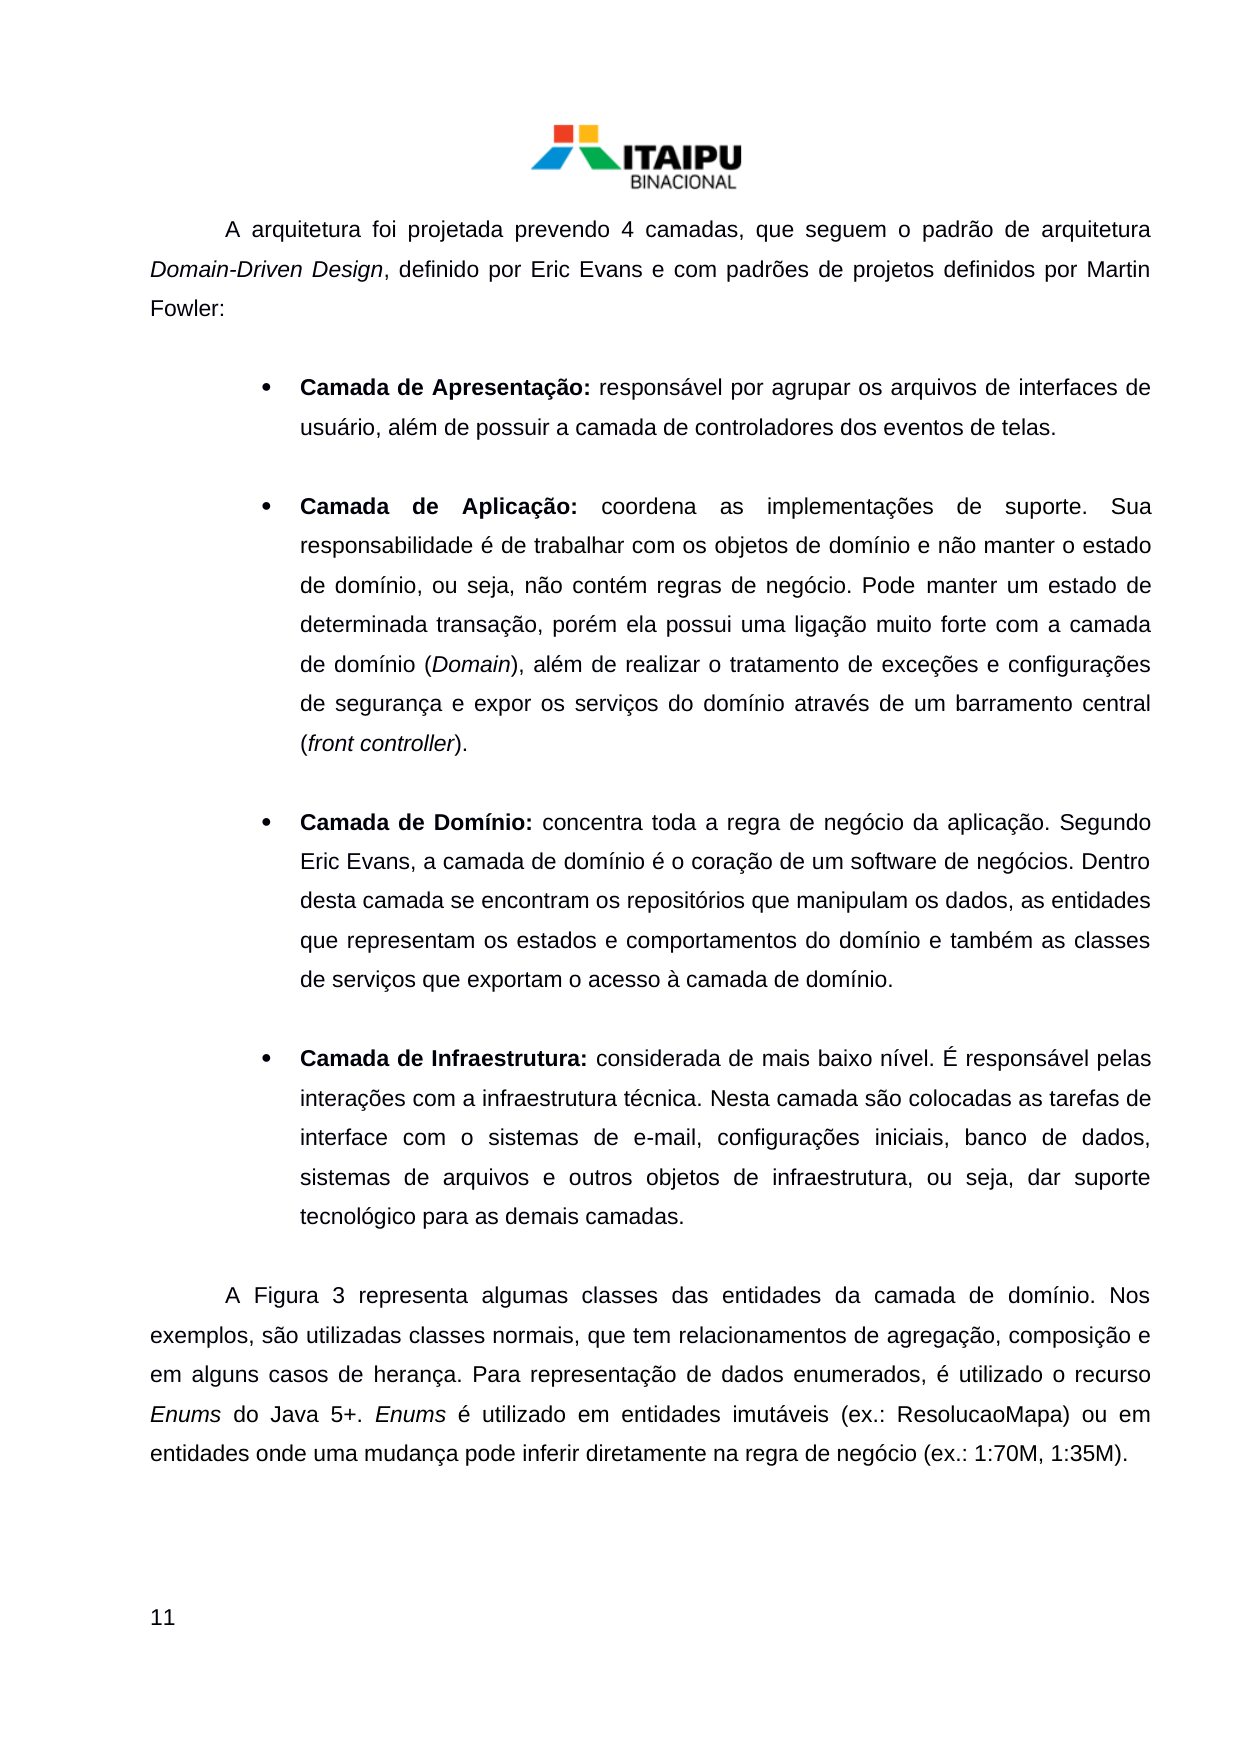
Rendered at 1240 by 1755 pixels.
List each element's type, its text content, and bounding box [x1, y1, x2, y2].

list Camada de Apresentação: responsável por agrupar os arquivos de interfaces de usuário, além de possuir a camada de controladores dos eventos de telas. [262, 374, 1152, 440]
list Camada de Infraestrutura: considerada de mais baixo nível. É responsável pelas interações com a infraestrutura técnica. Nesta camada são colocadas as tarefas de interface com o sistemas de e-mail, configurações iniciais, banco de dados, sistemas de arquivos e outros objetos de infraestrutura, ou seja, dar suporte tecnológico para as demais camadas. [262, 1045, 1152, 1230]
list Camada de Domínio: concentra toda a regra de negócio da aplicação. Segundo Eric Evans, a camada de domínio é o coração de um software de negócios. Dentro desta camada se encontram os repositórios que manipulam os dados, as entidades que representam os estados e comportamentos do domínio e também as classes de serviços que exportam o acesso à camada de domínio. [262, 808, 1152, 993]
list Camada de Aplicação: coordena as implementações de suporte. Sua responsabilidade é de trabalhar com os objetos de domínio e não manter o estado de domínio, ou seja, não contém regras de negócio. Pode manter um estado de determinada transação, porém ela possui uma ligação muito forte com a camada de domínio (Domain), além de realizar o tratamento de exceções e configurações de segurança e expor os serviços do domínio através de um barramento central (front controller). [262, 493, 1152, 756]
text A Figura 3 representa algumas classes das entidades da camada de domínio. Nos exemplos, são utilizadas classes normais, que tem relacionamentos de agregação, composição e em alguns casos de herança. Para representação de dados enumerados, é utilizado o recurso Enums do Java 5+. Enums é utilizado em entidades imutáveis (ex.: ResolucaoMapa) ou em entidades onde uma mudança pode inferir diretamente na regra de negócio (ex.: 1:70M, 1:35M). [150, 1282, 1152, 1467]
text A arquitetura foi projetada prevendo 4 camadas, que seguem o padrão de arquitetura Domain-Driven Design, definido por Eric Evans e com padrões de projetos definidos por Martin Fowler: [150, 216, 1152, 322]
